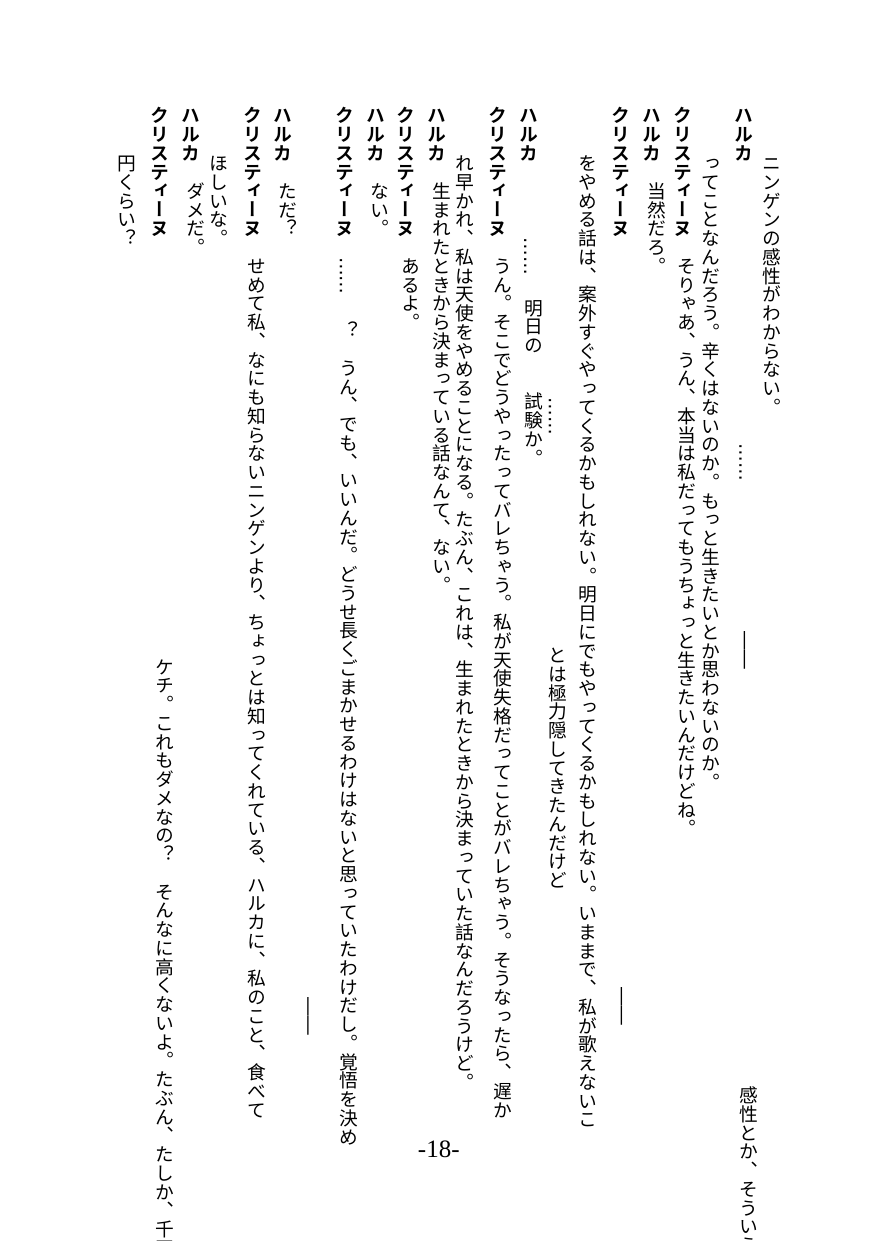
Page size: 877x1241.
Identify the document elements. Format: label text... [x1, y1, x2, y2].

text ハルカ ただ？ [266, 106, 297, 1134]
text ハルカ 感性とか、そういう問題なのか……？ 天使をやめる――死ぬってことは、つまり、お前は、生きられなくなるってことなんだろう。辛くはないのか。もっと生きたいとか思わないのか。 [696, 106, 758, 1134]
text クリスティーヌ そりゃあ、うん、本当は私だってもうちょっと生きたいんだけどね。 [666, 106, 696, 1134]
text クリスティーヌ もうちょっとっていっても、百年とか二百年とかだけどね。だって私は天使ですから。――でも、天使をやめる話は、案外すぐやってくるかもしれない。明日にでもやってくるかもしれない。いままで、私が歌えないことは極力隠してきたんだけど…… [543, 106, 635, 1134]
text クリスティーヌ ケチ。これもダメなの？ そんなに高くないよ。たぶん、たしか、千円とか二千円くらい。いや、五百円くらい？ [112, 106, 174, 1134]
text ハルカ 明日の……試験か。 [512, 106, 543, 1134]
text クリスティーヌ せめて私、なにも知らないニンゲンより、ちょっとは知ってくれている、ハルカに、私のこと、食べてほしいな。 [204, 106, 266, 1134]
text クリスティーヌ うん。そこでどうやったってバレちゃう。私が天使失格だってことがバレちゃう。そうなったら、遅かれ早かれ、私は天使をやめることになる。たぶん、これは、生まれたときから決まっていた話なんだろうけど。 [450, 106, 512, 1134]
text ハルカ 生まれたときから決まっている話なんて、ない。 [420, 106, 450, 1134]
text ハルカ 当然だろ。 [635, 106, 666, 1134]
text クリスティーヌ ……？ うん、でも、いいんだ。どうせ長くごまかせるわけはないと思っていたわけだし。覚悟を決める覚悟は、とっくの昔にできていたから。だから、消えること自体はそんなに怖くないんだ。ただ、―― [297, 106, 358, 1134]
text クリスティーヌ あるよ。 [389, 106, 420, 1134]
text ハルカ ない。 [358, 106, 389, 1134]
text ニンゲンの感性がわからない。 [758, 106, 788, 1134]
text ハルカ ダメだ。 [174, 106, 204, 1134]
